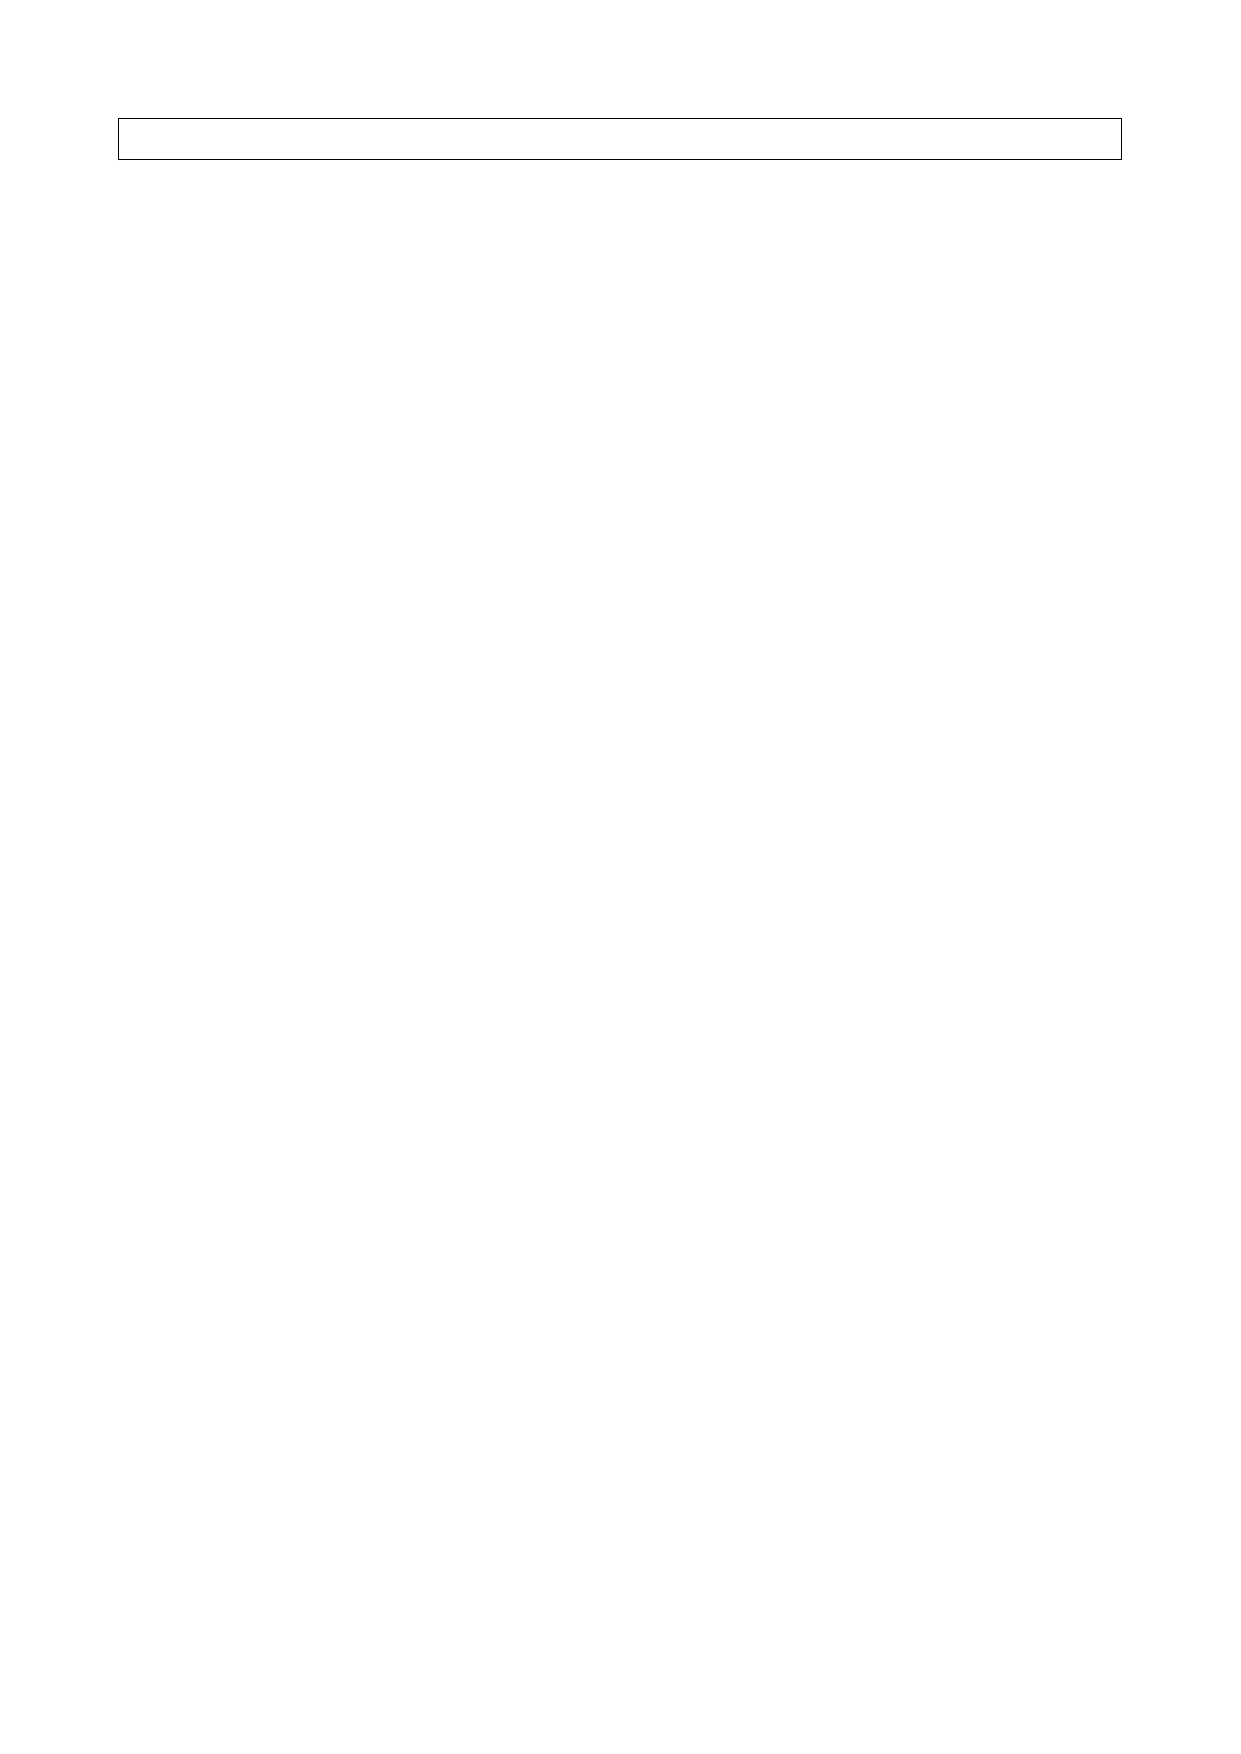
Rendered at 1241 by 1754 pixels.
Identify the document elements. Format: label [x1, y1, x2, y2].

table_header [119, 119, 1121, 159]
